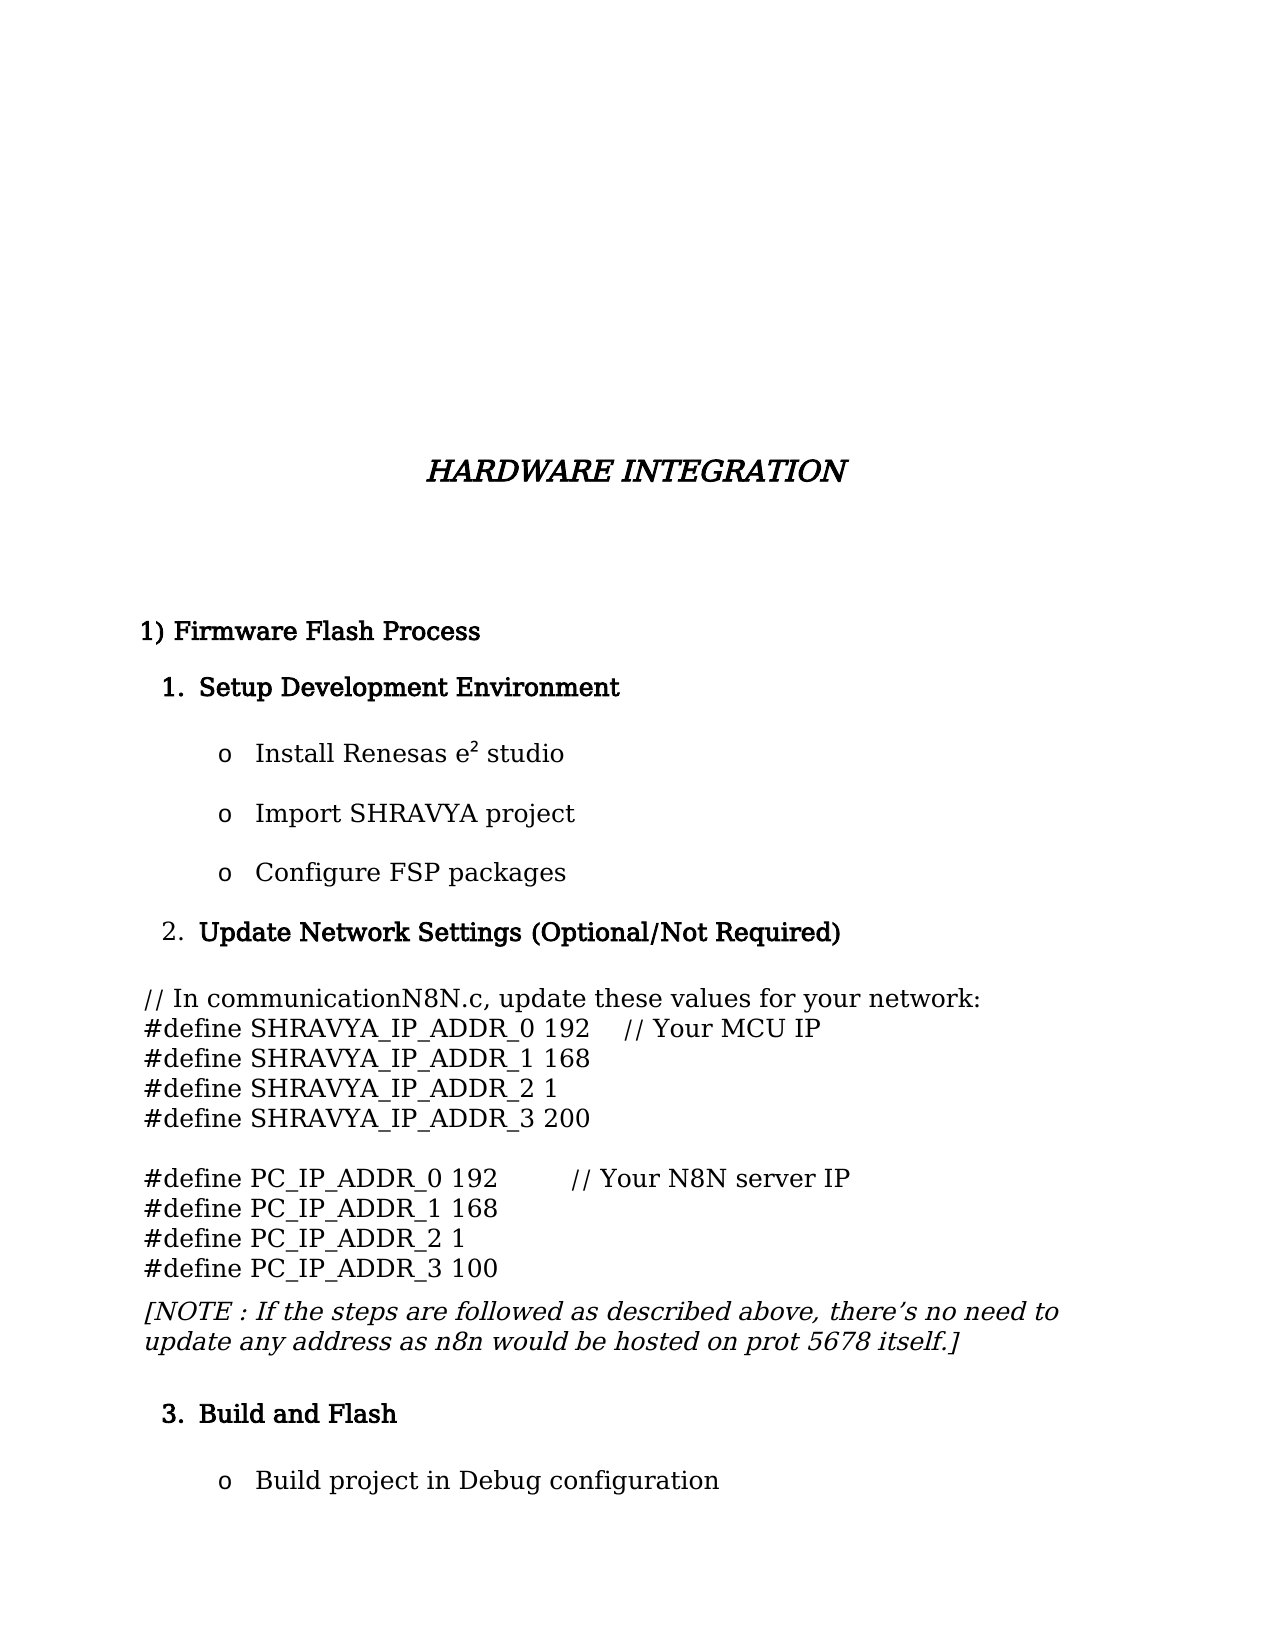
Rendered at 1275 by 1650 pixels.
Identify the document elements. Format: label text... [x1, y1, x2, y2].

list Build and Flash [161, 1398, 1133, 1428]
list Build project in Debug configuration [217, 1464, 1133, 1497]
text HARDWARE INTEGRATION [139, 452, 1133, 487]
list Install Renesas e² studio [217, 738, 1133, 770]
list Update Network Settings (Optional/Not Required) [161, 916, 1133, 946]
text // In communicationN8N.c, update these values for your network: #define SHRAVYA_IP_ADDR_0 192 // Your MCU IP #define SHRAVYA_IP_ADDR_1 168 #define SHRAVYA_IP_ADDR_2 1 #define SHRAVYA_IP_ADDR_3 200 #define PC_IP_ADDR_0 192 // Your N8N server IP #define PC_IP_ADDR_1 168 #define PC_IP_ADDR_2 1 #define PC_IP_ADDR_3 100 [142, 983, 1133, 1283]
list Configure FSP packages [217, 857, 1133, 889]
list Import SHRAVYA project [217, 797, 1133, 829]
text 1) Firmware Flash Process [139, 615, 1133, 645]
text [NOTE : If the steps are followed as described above, there’s no need to update any address as n8n would be hosted on prot 5678 itself.] [142, 1295, 1133, 1385]
list Setup Development Environment [161, 671, 1133, 701]
